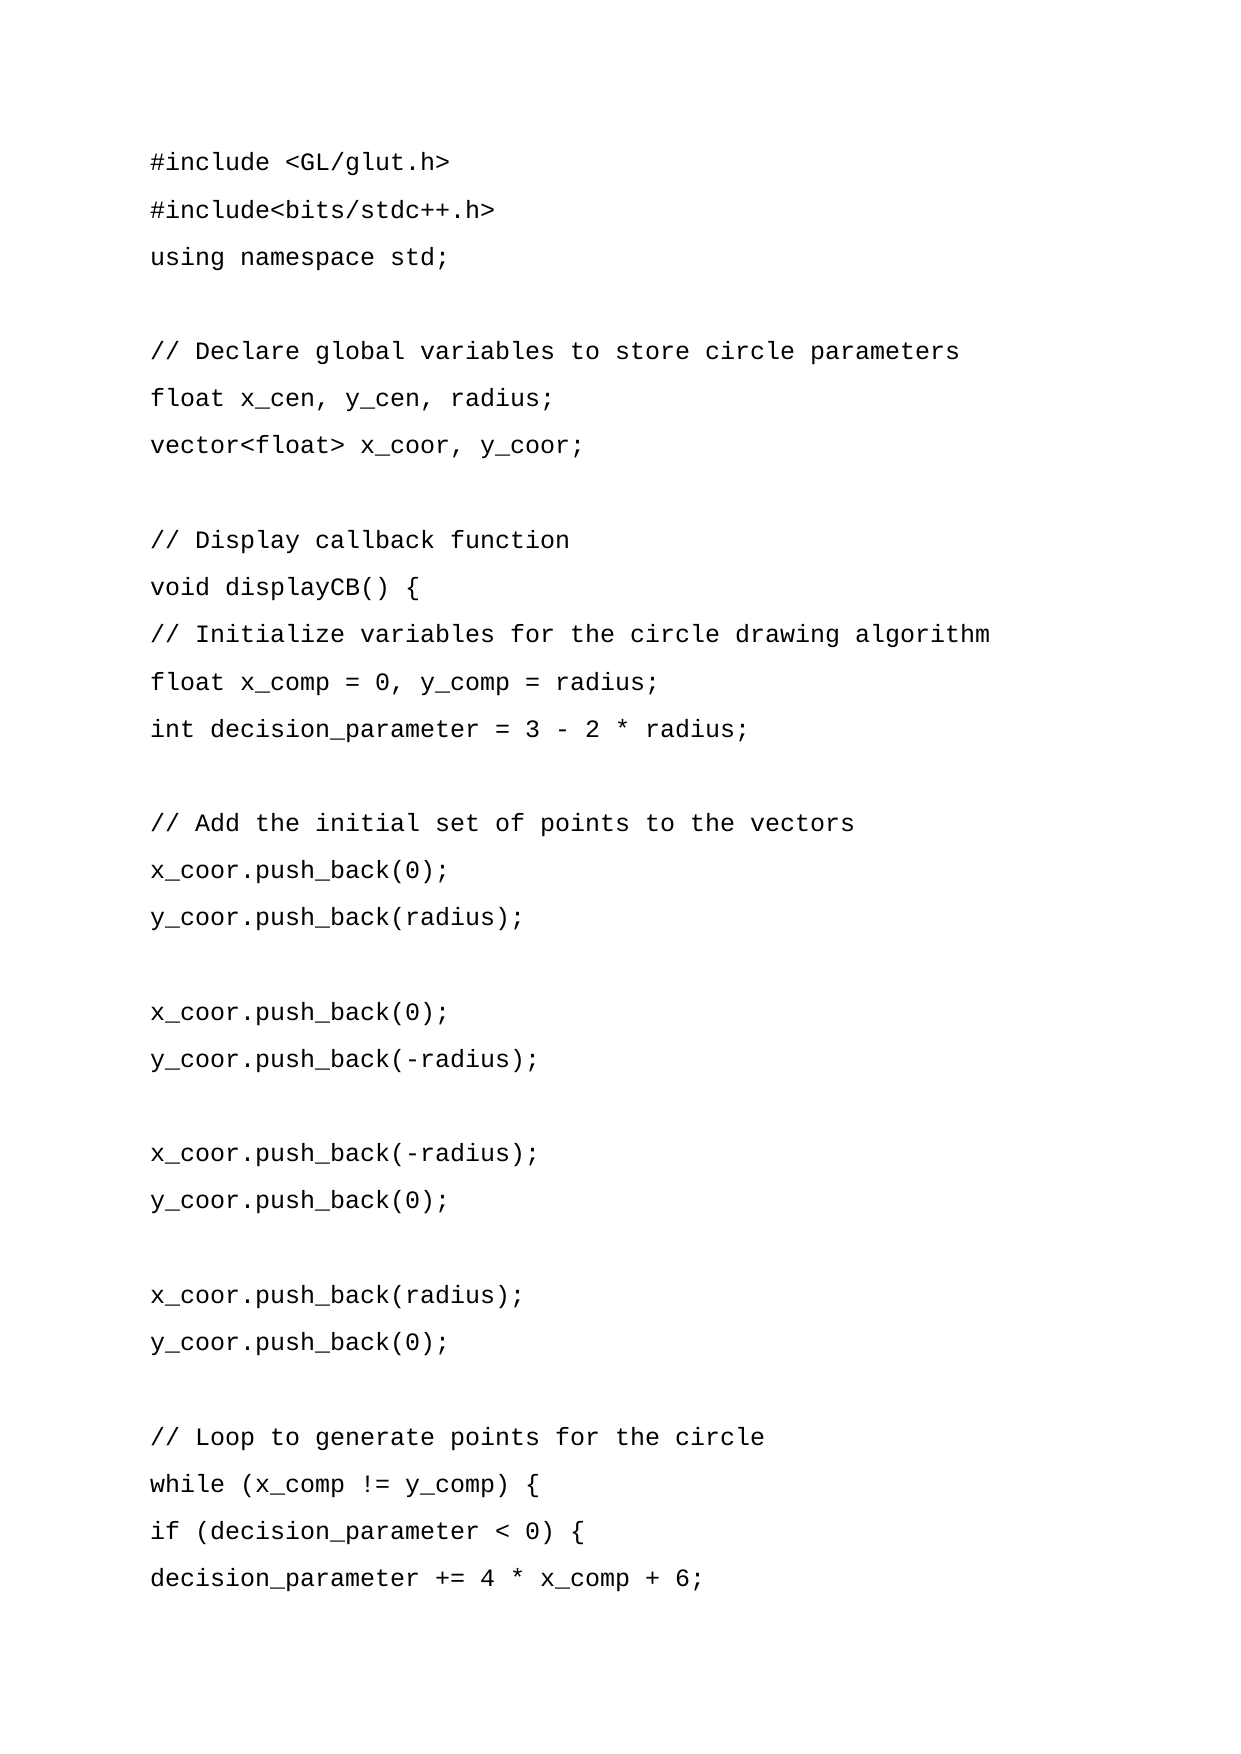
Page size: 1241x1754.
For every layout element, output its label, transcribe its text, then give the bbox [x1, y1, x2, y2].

text #include<bits/stdc++.h> [150, 197, 1090, 226]
text x_coor.push_back(-radius); [150, 1141, 1090, 1169]
text // Initialize variables for the circle drawing algorithm [150, 622, 1090, 650]
text float x_comp = 0, y_comp = radius; [150, 669, 1090, 697]
text x_coor.push_back(radius); [150, 1282, 1090, 1311]
text y_coor.push_back(radius); [150, 905, 1090, 933]
text // Display callback function [150, 527, 1090, 556]
text y_coor.push_back(0); [150, 1188, 1090, 1216]
text y_coor.push_back(-radius); [150, 1047, 1090, 1075]
text // Declare global variables to store circle parameters [150, 339, 1090, 367]
text vector<float> x_coor, y_coor; [150, 433, 1090, 461]
text // Loop to generate points for the circle [150, 1424, 1090, 1452]
text x_coor.push_back(0); [150, 999, 1090, 1028]
text using namespace std; [150, 244, 1090, 273]
text void displayCB() { [150, 575, 1090, 603]
text #include <GL/glut.h> [150, 150, 1090, 178]
text // Add the initial set of points to the vectors [150, 811, 1090, 839]
text int decision_parameter = 3 - 2 * radius; [150, 716, 1090, 744]
text decision_parameter += 4 * x_comp + 6; [150, 1566, 1090, 1594]
text while (x_comp != y_comp) { [150, 1471, 1090, 1499]
text x_coor.push_back(0); [150, 858, 1090, 886]
text float x_cen, y_cen, radius; [150, 386, 1090, 414]
text if (decision_parameter < 0) { [150, 1518, 1090, 1547]
text y_coor.push_back(0); [150, 1330, 1090, 1358]
